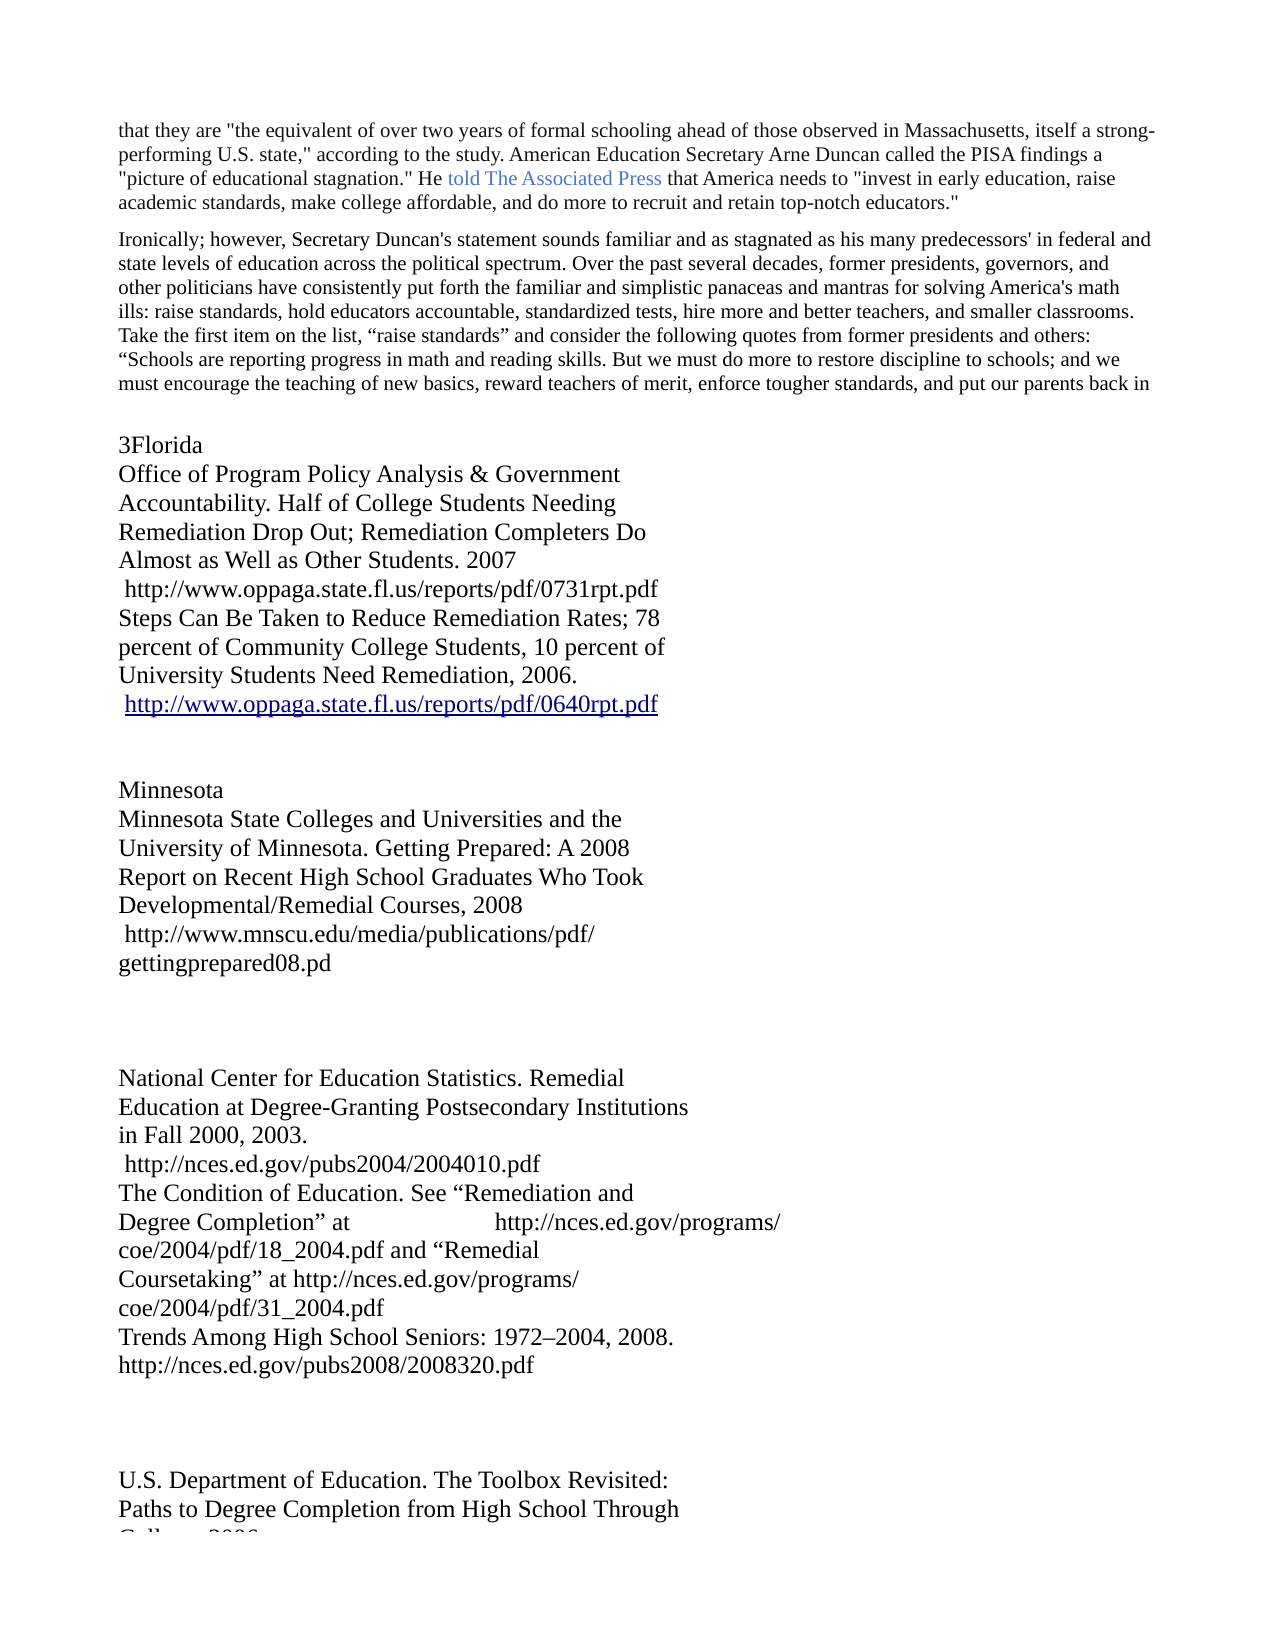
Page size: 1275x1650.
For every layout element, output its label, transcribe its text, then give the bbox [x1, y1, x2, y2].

text Ironically; however, Secretary Duncan's statement sounds familiar and as stagnated as his many predecessors' in federal and state levels of education across the political spectrum. Over the past several decades, former presidents, governors, and other politicians have consistently put forth the familiar and simplistic panaceas and mantras for solving America's math ills: raise standards, hold educators accountable, standardized tests, hire more and better teachers, and smaller classrooms. Take the first item on the list, “raise standards” and consider the following quotes from former presidents and others: “Schools are reporting progress in math and reading skills. But we must do more to restore discipline to schools; and we must encourage the teaching of new basics, reward teachers of merit, enforce tougher standards, and put our parents back in [118, 227, 1157, 395]
text that they are "the equivalent of over two years of formal schooling ahead of those observed in Massachusetts, itself a strong-performing U.S. state," according to the study. American Education Secretary Arne Duncan called the PISA findings a "picture of educational stagnation." He told The Associated Press that America needs to "invest in early education, raise academic standards, make college affordable, and do more to recruit and retain top-notch educators." [118, 118, 1157, 214]
